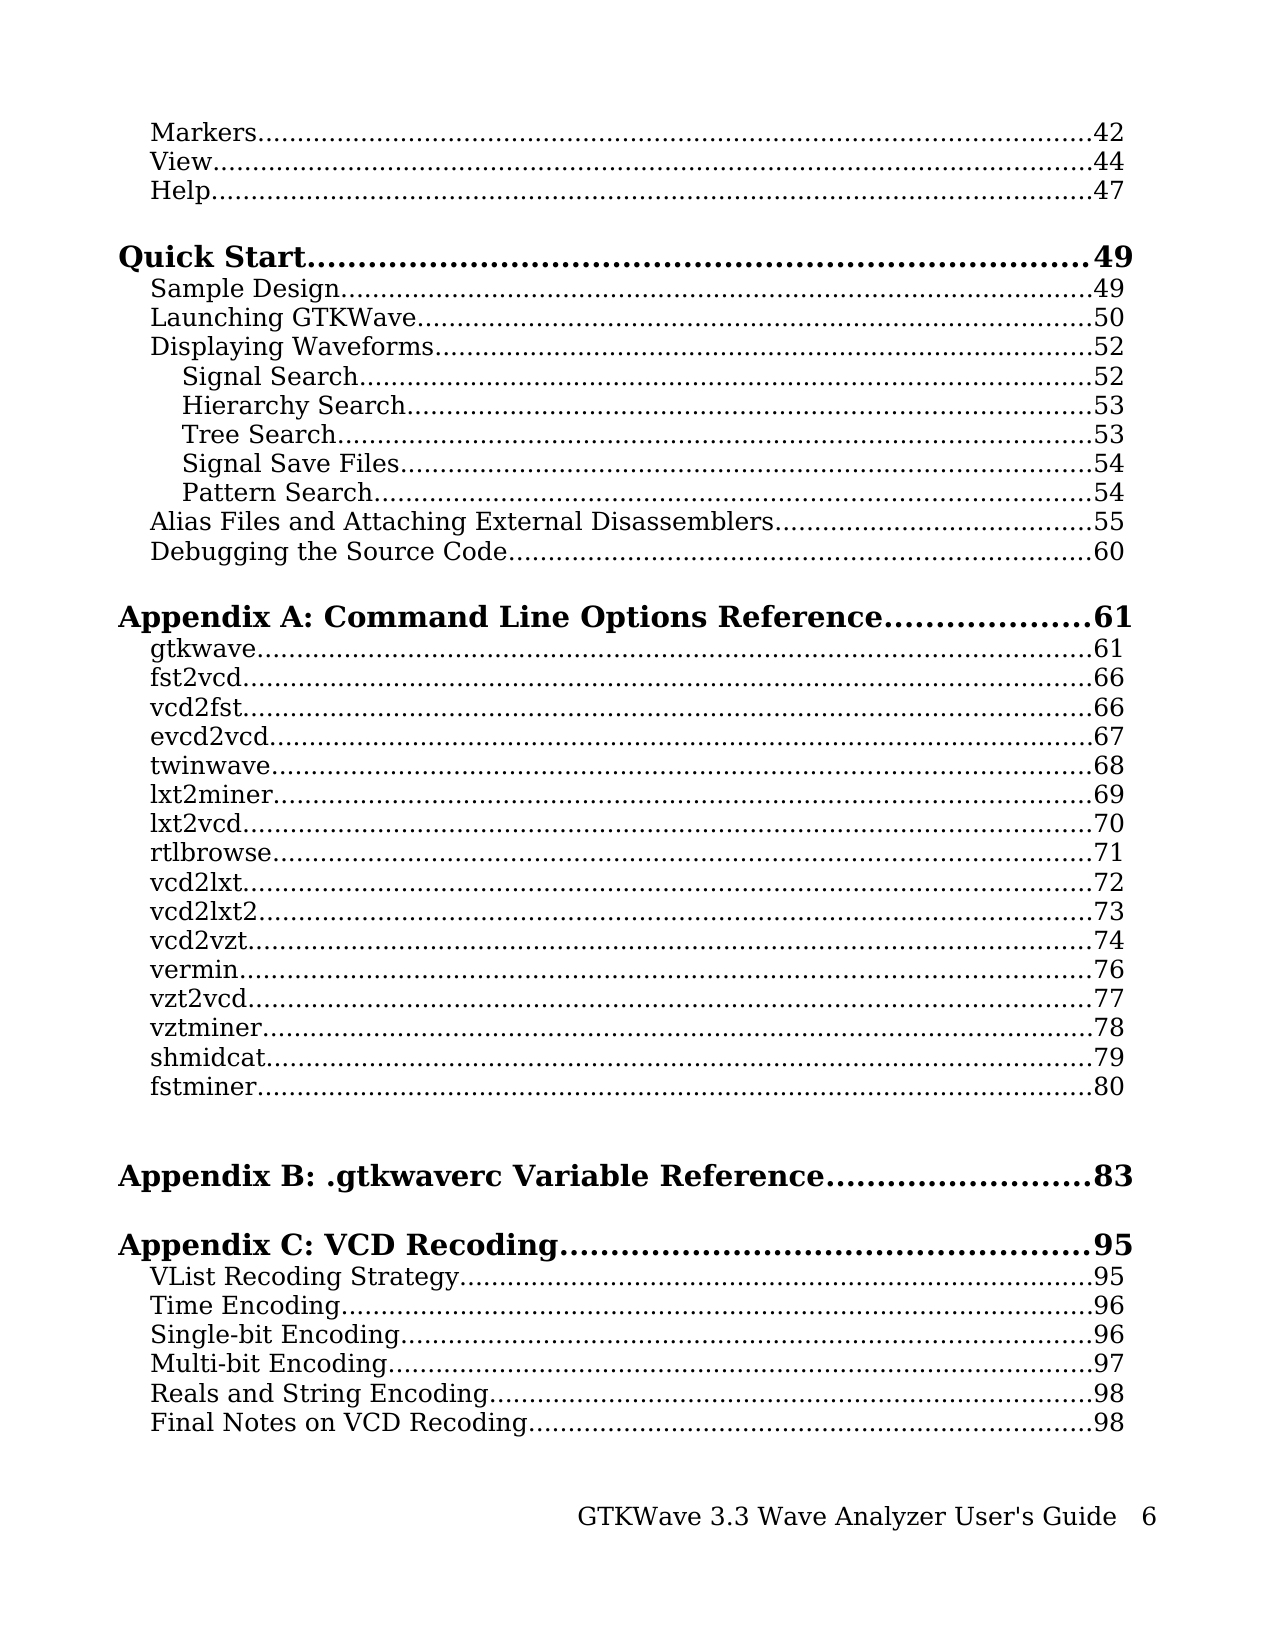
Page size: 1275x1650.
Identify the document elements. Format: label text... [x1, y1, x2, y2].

text fst2vcd 66 [118, 663, 1157, 693]
text rtlbrowse 71 [118, 838, 1157, 868]
text vermin 76 [118, 955, 1157, 984]
text Single-bit Encoding 96 [118, 1321, 1157, 1350]
text Markers 42 [118, 118, 1157, 147]
text Hierarchy Search 53 [118, 391, 1157, 420]
text twinwave 68 [118, 751, 1157, 780]
text Pattern Search 54 [118, 478, 1157, 507]
text fstminer 80 [118, 1072, 1157, 1101]
text Final Notes on VCD Recoding 98 [118, 1408, 1157, 1437]
text Launching GTKWave 50 [118, 303, 1157, 332]
text Appendix B: .gtkwaverc Variable Reference 83 [118, 1159, 1157, 1194]
text Debugging the Source Code 60 [118, 537, 1157, 566]
text lxt2vcd 70 [118, 809, 1157, 838]
text Signal Save Files 54 [118, 449, 1157, 478]
text Appendix C: VCD Recoding 95 [118, 1228, 1157, 1262]
text shmidcat 79 [118, 1043, 1157, 1072]
text vcd2lxt2 73 [118, 897, 1157, 926]
text Help 47 [118, 176, 1157, 206]
text vcd2vzt 74 [118, 926, 1157, 955]
text View 44 [118, 147, 1157, 176]
text Appendix A: Command Line Options Reference 61 [118, 600, 1157, 634]
text Signal Search 52 [118, 362, 1157, 391]
text evcd2vcd 67 [118, 722, 1157, 751]
text Alias Files and Attaching External Disassemblers 55 [118, 507, 1157, 537]
text vcd2lxt 72 [118, 868, 1157, 897]
text Multi-bit Encoding 97 [118, 1350, 1157, 1379]
text Time Encoding 96 [118, 1291, 1157, 1321]
text Displaying Waveforms 52 [118, 332, 1157, 362]
text Sample Design 49 [118, 274, 1157, 303]
text lxt2miner 69 [118, 780, 1157, 809]
text Reals and String Encoding 98 [118, 1379, 1157, 1408]
text Quick Start 49 [118, 240, 1157, 274]
text vcd2fst 66 [118, 693, 1157, 722]
text Tree Search 53 [118, 420, 1157, 449]
text VList Recoding Strategy 95 [118, 1262, 1157, 1291]
text vztminer 78 [118, 1013, 1157, 1043]
text vzt2vcd 77 [118, 984, 1157, 1013]
text gtkwave 61 [118, 634, 1157, 663]
